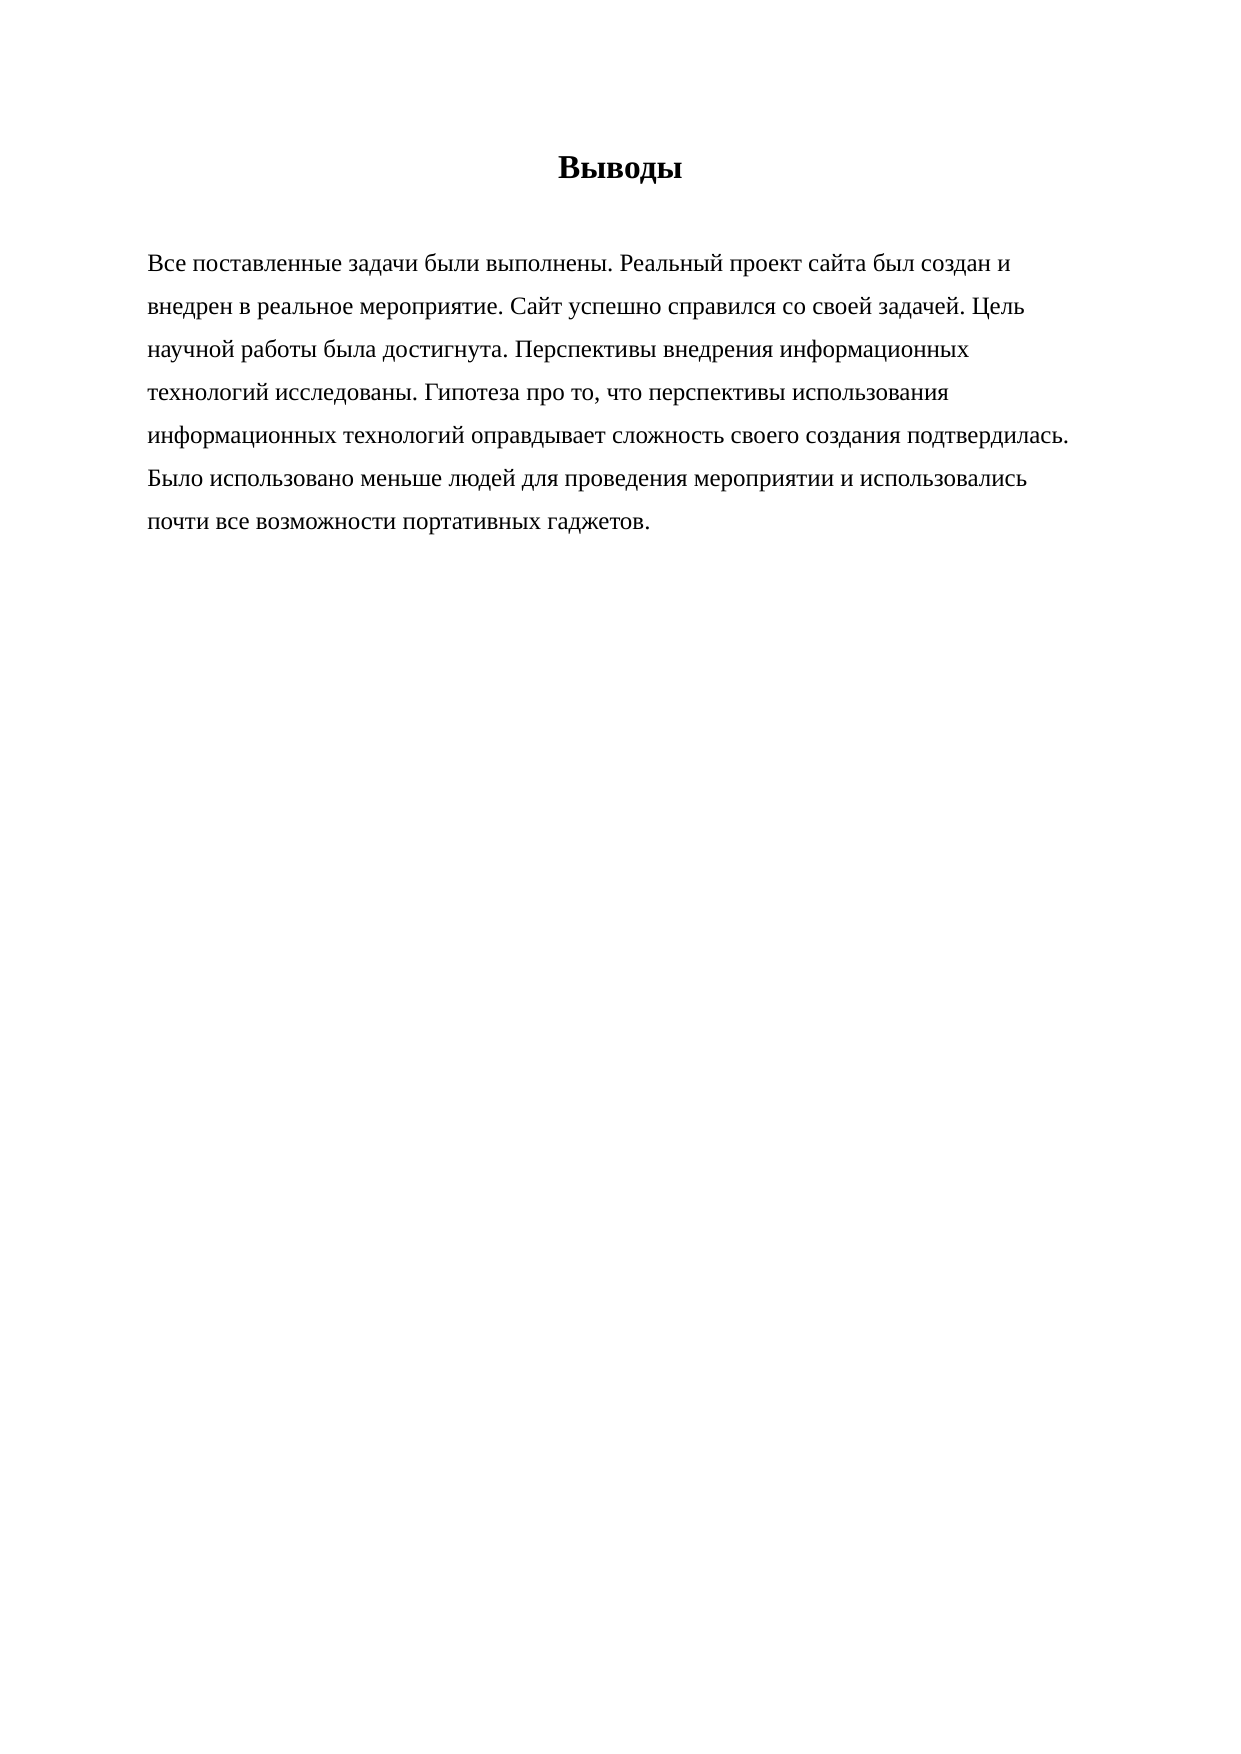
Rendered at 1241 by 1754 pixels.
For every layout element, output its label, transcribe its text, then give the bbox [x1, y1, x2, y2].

text Выводы [147, 147, 1093, 185]
text Все поставленные задачи были выполнены. Реальный проект сайта был создан и внедрен в реальное мероприятие. Сайт успешно справился со своей задачей. Цель научной работы была достигнута. Перспективы внедрения информационных технологий исследованы. Гипотеза про то, что перспективы использования информационных технологий оправдывает сложность своего создания подтвердилась. Было использовано меньше людей для проведения мероприятии и использовались почти все возможности портативных гаджетов. [147, 248, 1093, 535]
